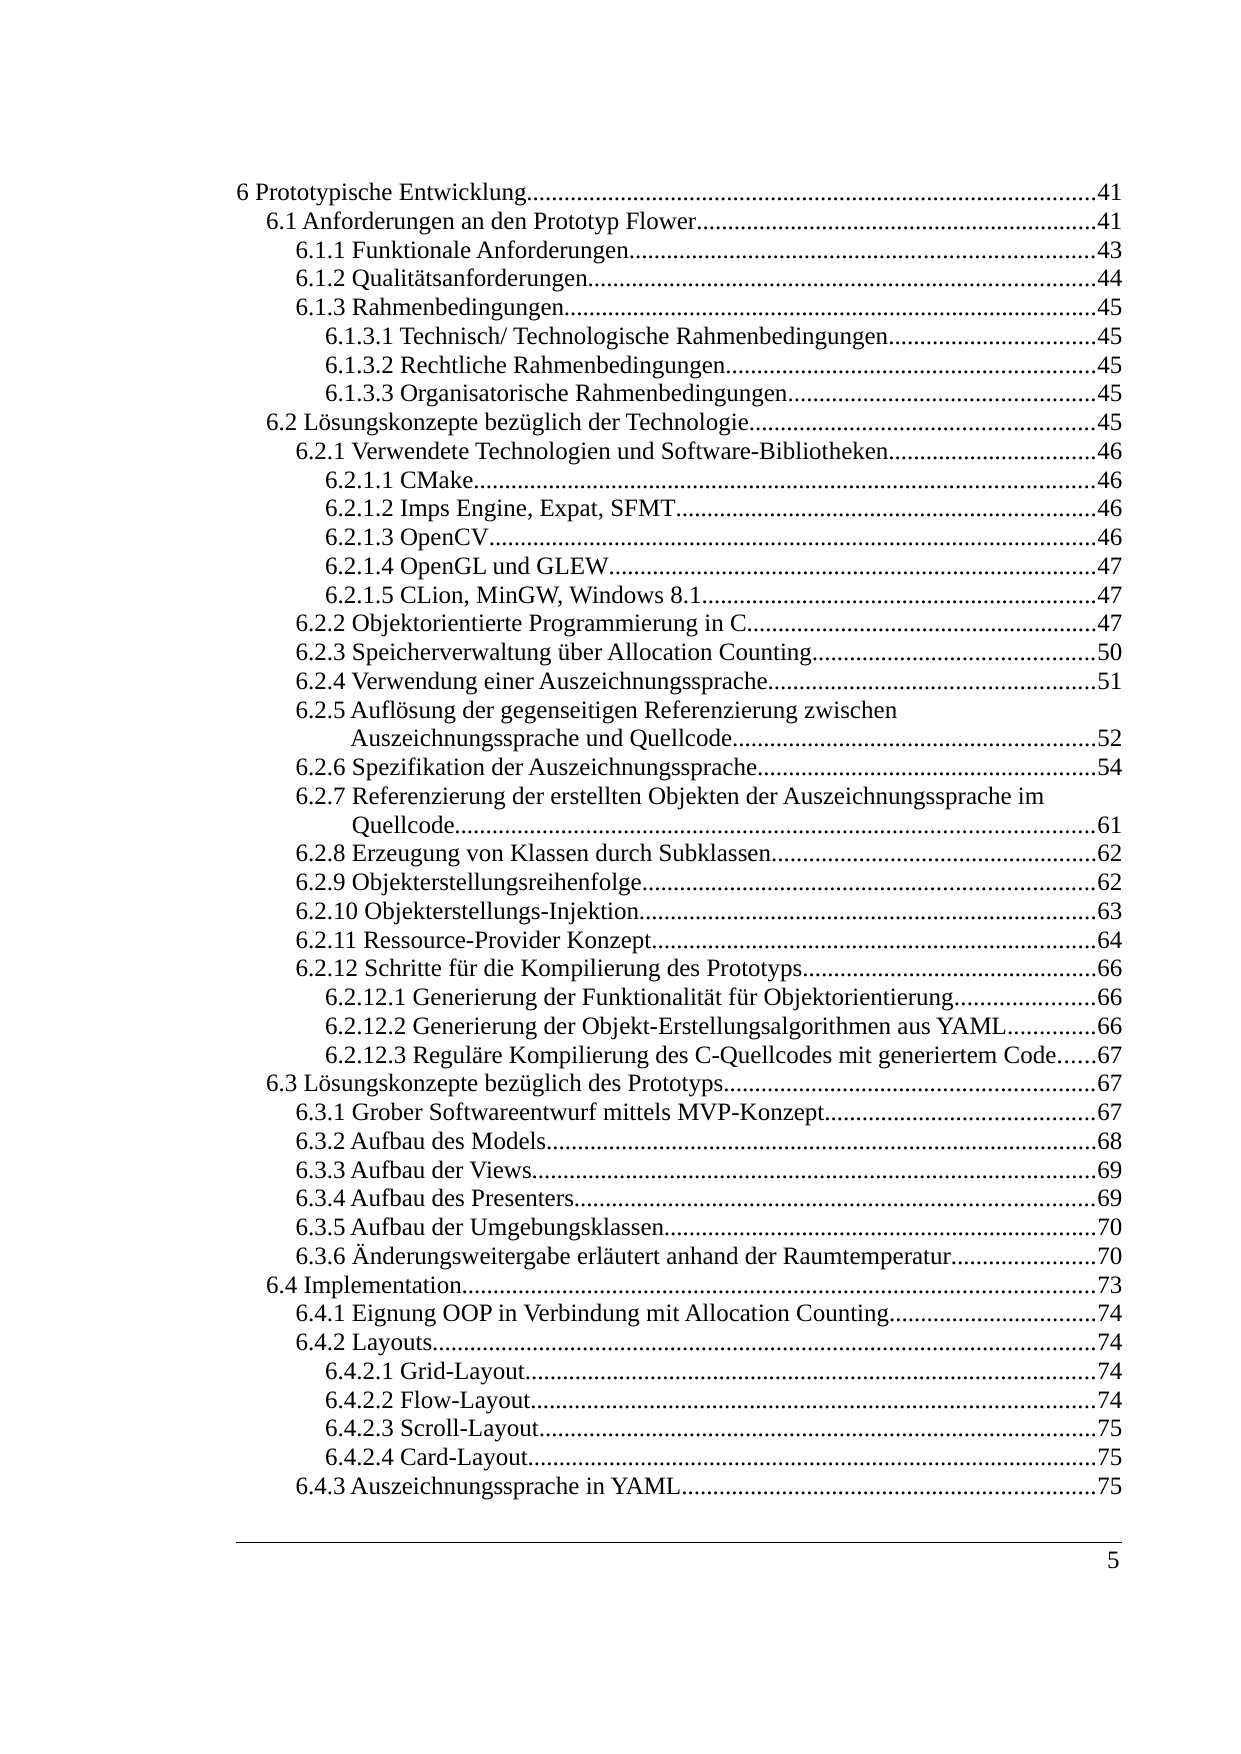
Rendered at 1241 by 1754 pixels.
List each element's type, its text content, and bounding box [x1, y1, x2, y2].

text 6.3.2 Aufbau des Models 68 [295, 1126, 1122, 1155]
text 6.3.5 Aufbau der Umgebungsklassen 70 [295, 1212, 1122, 1241]
text 6.2.1.4 OpenGL und GLEW 47 [325, 551, 1122, 580]
text 6.2.1.5 CLion, MinGW, Windows 8.1 47 [325, 580, 1122, 608]
text 6.2.6 Spezifikation der Auszeichnungssprache 54 [295, 752, 1122, 781]
text 6.3.1 Grober Softwareentwurf mittels MVP-Konzept 67 [295, 1097, 1122, 1126]
text 6.2.7 Referenzierung der erstellten Objekten der Auszeichnungssprache im Quellcode 61 [295, 781, 1122, 838]
text 6.2.3 Speicherverwaltung über Allocation Counting 50 [295, 637, 1122, 666]
text 6.4.2 Layouts 74 [295, 1327, 1122, 1356]
text 6.3 Lösungskonzepte bezüglich des Prototyps 67 [266, 1068, 1122, 1097]
text 6.4.2.2 Flow-Layout 74 [325, 1385, 1122, 1413]
text 6.4.2.3 Scroll-Layout 75 [325, 1413, 1122, 1442]
text 6.4.2.1 Grid-Layout 74 [325, 1356, 1122, 1385]
text 6.1 Anforderungen an den Prototyp Flower 41 [266, 206, 1122, 235]
text 6.3.4 Aufbau des Presenters 69 [295, 1183, 1122, 1212]
text 6.3.3 Aufbau der Views 69 [295, 1155, 1122, 1183]
text 6.2.1.2 Imps Engine, Expat, SFMT 46 [325, 493, 1122, 522]
text 6.2.4 Verwendung einer Auszeichnungssprache 51 [295, 666, 1122, 695]
text 6.2.12.2 Generierung der Objekt-Erstellungsalgorithmen aus YAML 66 [325, 1011, 1122, 1040]
text 6.2 Lösungskonzepte bezüglich der Technologie 45 [266, 407, 1122, 436]
text 6.2.12 Schritte für die Kompilierung des Prototyps 66 [295, 953, 1122, 982]
text 6.4.3 Auszeichnungssprache in YAML 75 [295, 1471, 1122, 1500]
text 6.2.9 Objekterstellungsreihenfolge 62 [295, 867, 1122, 896]
text 6.4.1 Eignung OOP in Verbindung mit Allocation Counting 74 [295, 1298, 1122, 1327]
text 6.1.1 Funktionale Anforderungen 43 [295, 235, 1122, 263]
text 6.2.5 Auflösung der gegenseitigen Referenzierung zwischen Auszeichnungssprache und Quellcode 52 [295, 695, 1122, 752]
text 6.2.1 Verwendete Technologien und Software-Bibliotheken 46 [295, 436, 1122, 465]
text 6.1.2 Qualitätsanforderungen 44 [295, 263, 1122, 292]
text 6.2.10 Objekterstellungs-Injektion 63 [295, 896, 1122, 925]
text 6.1.3.1 Technisch/ Technologische Rahmenbedingungen 45 [325, 321, 1122, 350]
text 6.2.1.1 CMake 46 [325, 465, 1122, 493]
text 6.1.3 Rahmenbedingungen 45 [295, 292, 1122, 321]
text 6.2.12.3 Reguläre Kompilierung des C-Quellcodes mit generiertem Code 67 [325, 1040, 1122, 1068]
text 6.3.6 Änderungsweitergabe erläutert anhand der Raumtemperatur 70 [295, 1241, 1122, 1270]
text 6.1.3.2 Rechtliche Rahmenbedingungen 45 [325, 350, 1122, 378]
text 6.2.12.1 Generierung der Funktionalität für Objektorientierung 66 [325, 982, 1122, 1011]
text 6.1.3.3 Organisatorische Rahmenbedingungen 45 [325, 378, 1122, 407]
text 6.2.8 Erzeugung von Klassen durch Subklassen 62 [295, 838, 1122, 867]
text 6.2.1.3 OpenCV 46 [325, 522, 1122, 551]
text 6.2.11 Ressource-Provider Konzept 64 [295, 925, 1122, 953]
text 6.2.2 Objektorientierte Programmierung in C 47 [295, 608, 1122, 637]
text 6 Prototypische Entwicklung 41 [236, 177, 1122, 206]
text 6.4.2.4 Card-Layout 75 [325, 1442, 1122, 1471]
text 6.4 Implementation 73 [266, 1270, 1122, 1298]
